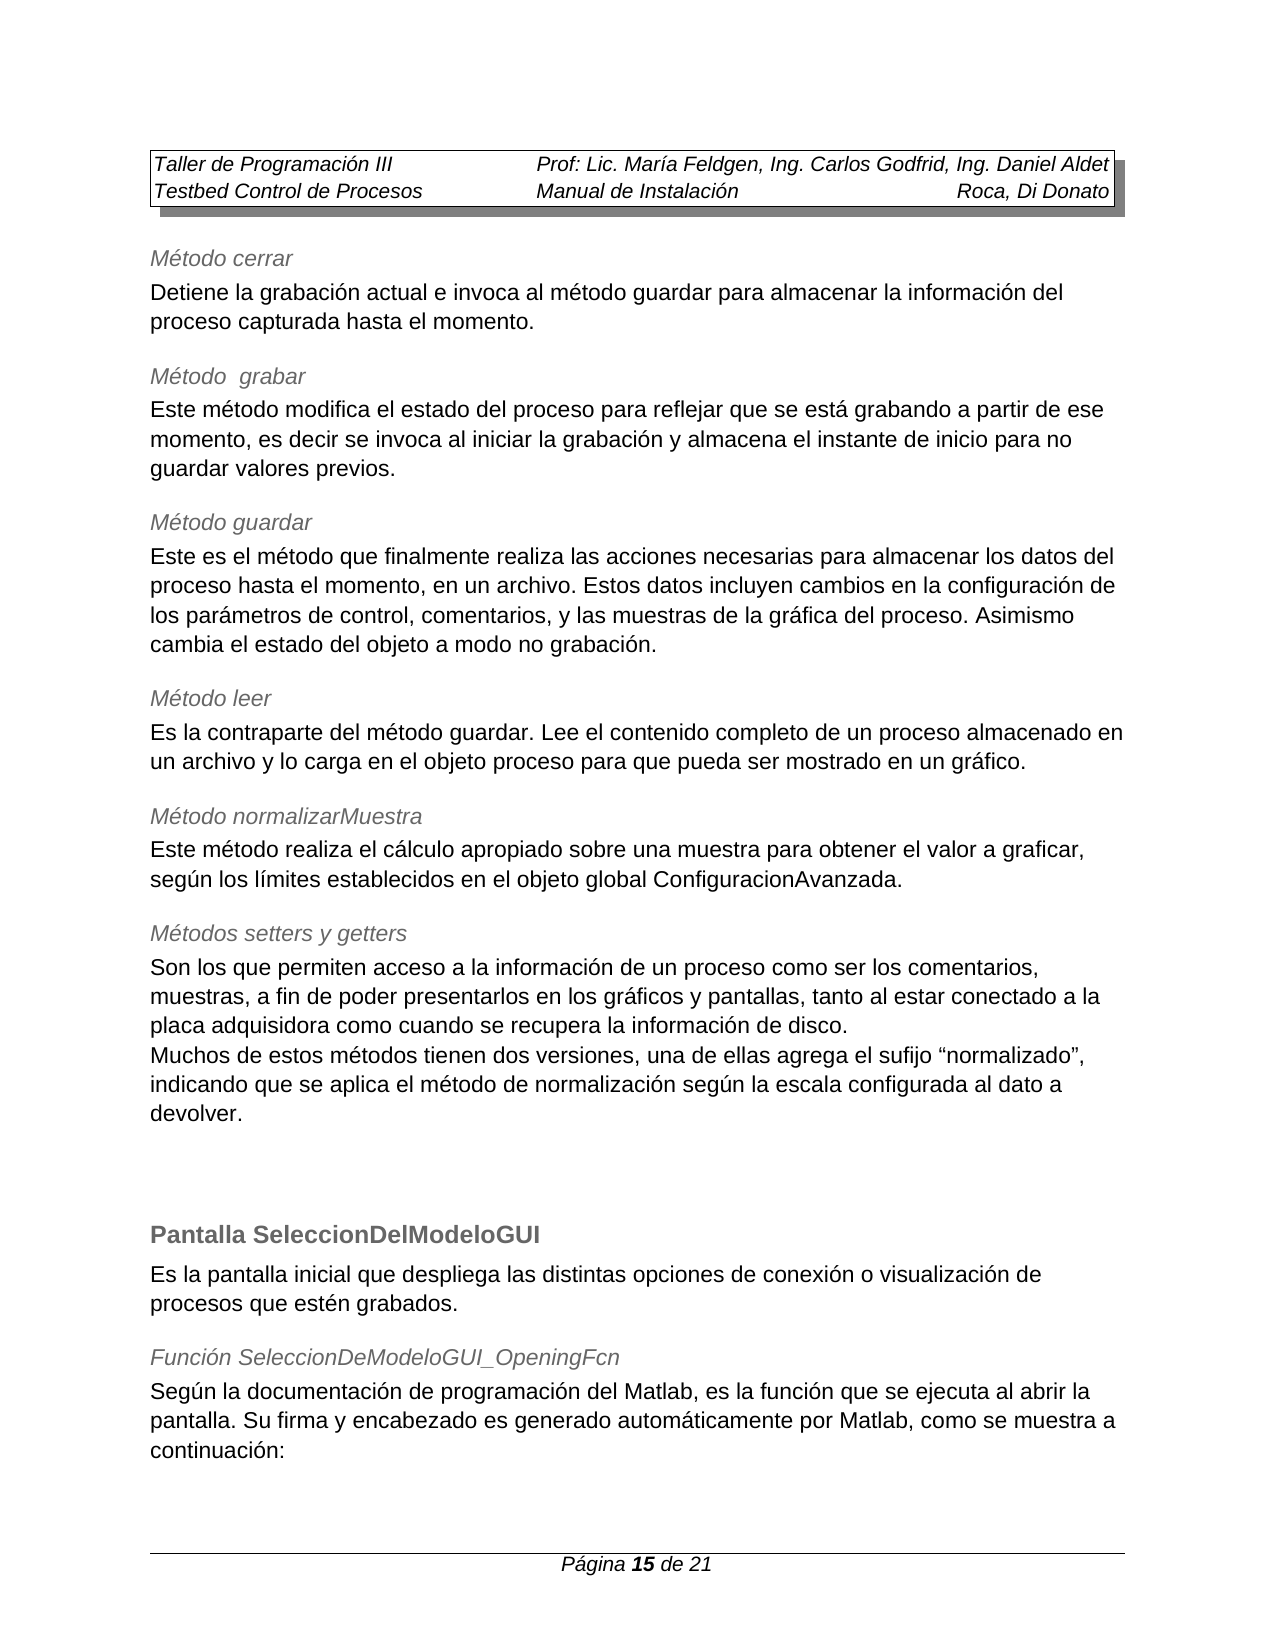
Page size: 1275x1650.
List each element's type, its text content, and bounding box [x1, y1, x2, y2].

text Este método realiza el cálculo apropiado sobre una muestra para obtener el valor a graficar, según los límites establecidos en el objeto global ConfiguracionAvanzada. [150, 837, 1125, 892]
text Son los que permiten acceso a la información de un proceso como ser los comentarios, muestras, a fin de poder presentarlos en los gráficos y pantallas, tanto al estar conectado a la placa adquisidora como cuando se recupera la información de disco. [150, 954, 1125, 1038]
text Según la documentación de programación del Matlab, es la función que se ejecuta al abrir la pantalla. Su firma y encabezado es generado automáticamente por Matlab, como se muestra a continuación: [150, 1378, 1125, 1463]
subtitle Métodos setters y getters [150, 921, 1125, 946]
subtitle Método leer [150, 686, 1125, 712]
subtitle Pantalla SeleccionDelModeloGUI [150, 1221, 1125, 1249]
text Es la contraparte del método guardar. Lee el contenido completo de un proceso almacenado en un archivo y lo carga en el objeto proceso para que pueda ser mostrado en un gráfico. [150, 719, 1125, 774]
subtitle Función SeleccionDeModeloGUI_OpeningFcn [150, 1345, 1125, 1371]
text Este método modifica el estado del proceso para reflejar que se está grabando a partir de ese momento, es decir se invoca al iniciar la grabación y almacena el instante de inicio para no guardar valores previos. [150, 397, 1125, 481]
subtitle Método grabar [150, 363, 1125, 389]
text Es la pantalla inicial que despliega las distintas opciones de conexión o visualización de procesos que estén grabados. [150, 1261, 1125, 1316]
subtitle Método guardar [150, 510, 1125, 536]
subtitle Método normalizarMuestra [150, 803, 1125, 829]
text Muchos de estos métodos tienen dos versiones, una de ellas agrega el sufijo “normalizado”, indicando que se aplica el método de normalización según la escala configurada al dato a devolver. [150, 1042, 1125, 1127]
text Este es el método que finalmente realiza las acciones necesarias para almacenar los datos del proceso hasta el momento, en un archivo. Estos datos incluyen cambios en la configuración de los parámetros de control, comentarios, y las muestras de la gráfica del proceso. Asimismo cambia el estado del objeto a modo no grabación. [150, 543, 1125, 657]
subtitle Método cerrar [150, 246, 1125, 272]
text Detiene la grabación actual e invoca al método guardar para almacenar la información del proceso capturada hasta el momento. [150, 279, 1125, 334]
